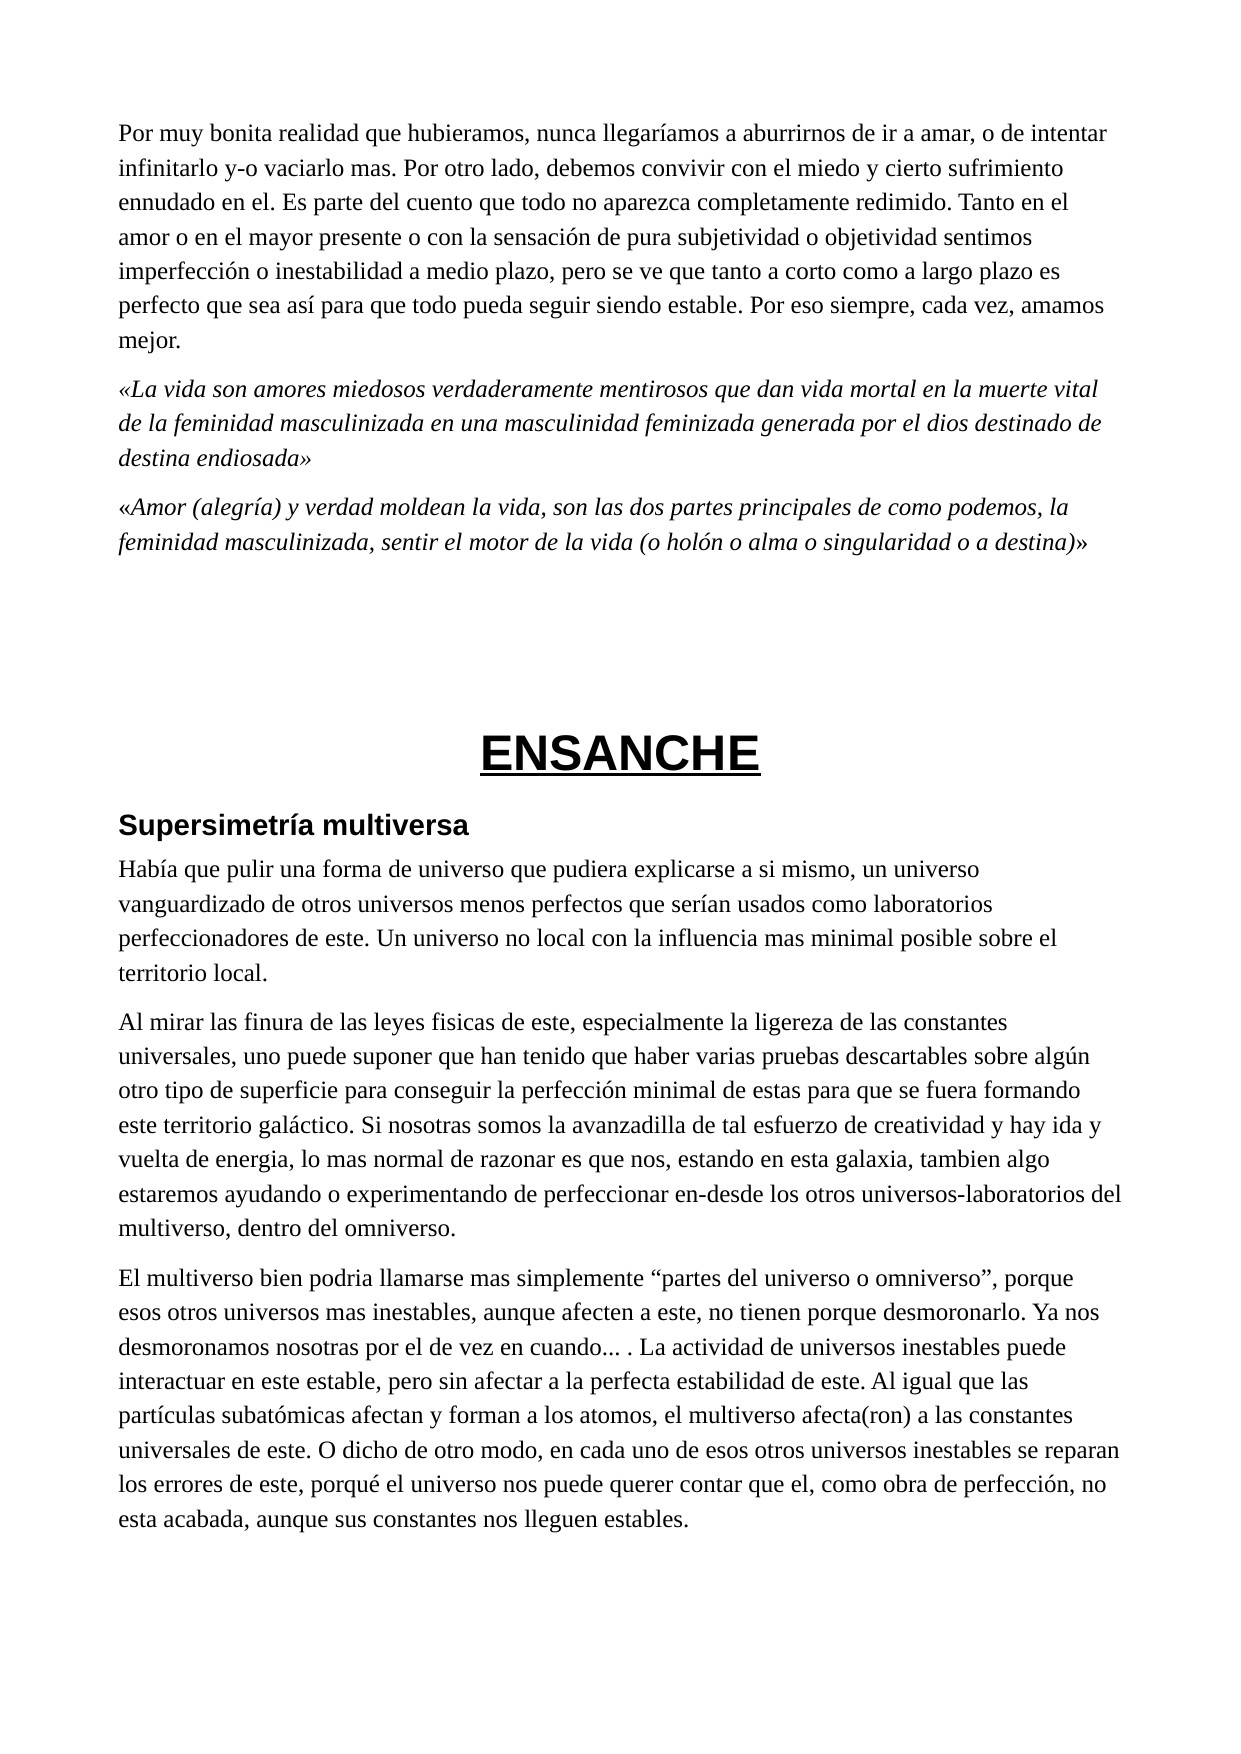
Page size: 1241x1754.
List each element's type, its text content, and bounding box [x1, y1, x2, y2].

text «Amor (alegría) y verdad moldean la vida, son las dos partes principales de como podemos, la feminidad masculinizada, sentir el motor de la vida (o holón o alma o singularidad o a destina)» [118, 492, 1122, 555]
text El multiverso bien podria llamarse mas simplemente “partes del universo o omniverso”, porque esos otros universos mas inestables, aunque afecten a este, no tienen porque desmoronarlo. Ya nos desmoronamos nosotras por el de vez en cuando... . La actividad de universos inestables puede interactuar en este estable, pero sin afectar a la perfecta estabilidad de este. Al igual que las partículas subatómicas afectan y forman a los atomos, el multiverso afecta(ron) a las constantes universales de este. O dicho de otro modo, en cada uno de esos otros universos inestables se reparan los errores de este, porqué el universo nos puede querer contar que el, como obra de perfección, no esta acabada, aunque sus constantes nos lleguen estables. [118, 1263, 1122, 1533]
subtitle Supersimetría multiversa [118, 808, 1122, 842]
text Por muy bonita realidad que hubieramos, nunca llegaríamos a aburrirnos de ir a amar, o de intentar infinitarlo y-o vaciarlo mas. Por otro lado, debemos convivir con el miedo y cierto sufrimiento ennudado en el. Es parte del cuento que todo no aparezca completamente redimido. Tanto en el amor o en el mayor presente o con la sensación de pura subjetividad o objetividad sentimos imperfección o inestabilidad a medio plazo, pero se ve que tanto a corto como a largo plazo es perfecto que sea así para que todo pueda seguir siendo estable. Por eso siempre, cada vez, amamos mejor. [118, 118, 1122, 354]
text Al mirar las finura de las leyes fisicas de este, especialmente la ligereza de las constantes universales, uno puede suponer que han tenido que haber varias pruebas descartables sobre algún otro tipo de superficie para conseguir la perfección minimal de estas para que se fuera formando este territorio galáctico. Si nosotras somos la avanzadilla de tal esfuerzo de creatividad y hay ida y vuelta de energia, lo mas normal de razonar es que nos, estando en esta galaxia, tambien algo estaremos ayudando o experimentando de perfeccionar en-desde los otros universos-laboratorios del multiverso, dentro del omniverso. [118, 1007, 1122, 1242]
text Había que pulir una forma de universo que pudiera explicarse a si mismo, un universo vanguardizado de otros universos menos perfectos que serían usados como laboratorios perfeccionadores de este. Un universo no local con la influencia mas minimal posible sobre el territorio local. [118, 854, 1122, 986]
subtitle ENSANCHE [118, 723, 1122, 781]
text «La vida son amores miedosos verdaderamente mentirosos que dan vida mortal en la muerte vital de la feminidad masculinizada en una masculinidad feminizada generada por el dios destinado de destina endiosada» [118, 374, 1122, 472]
